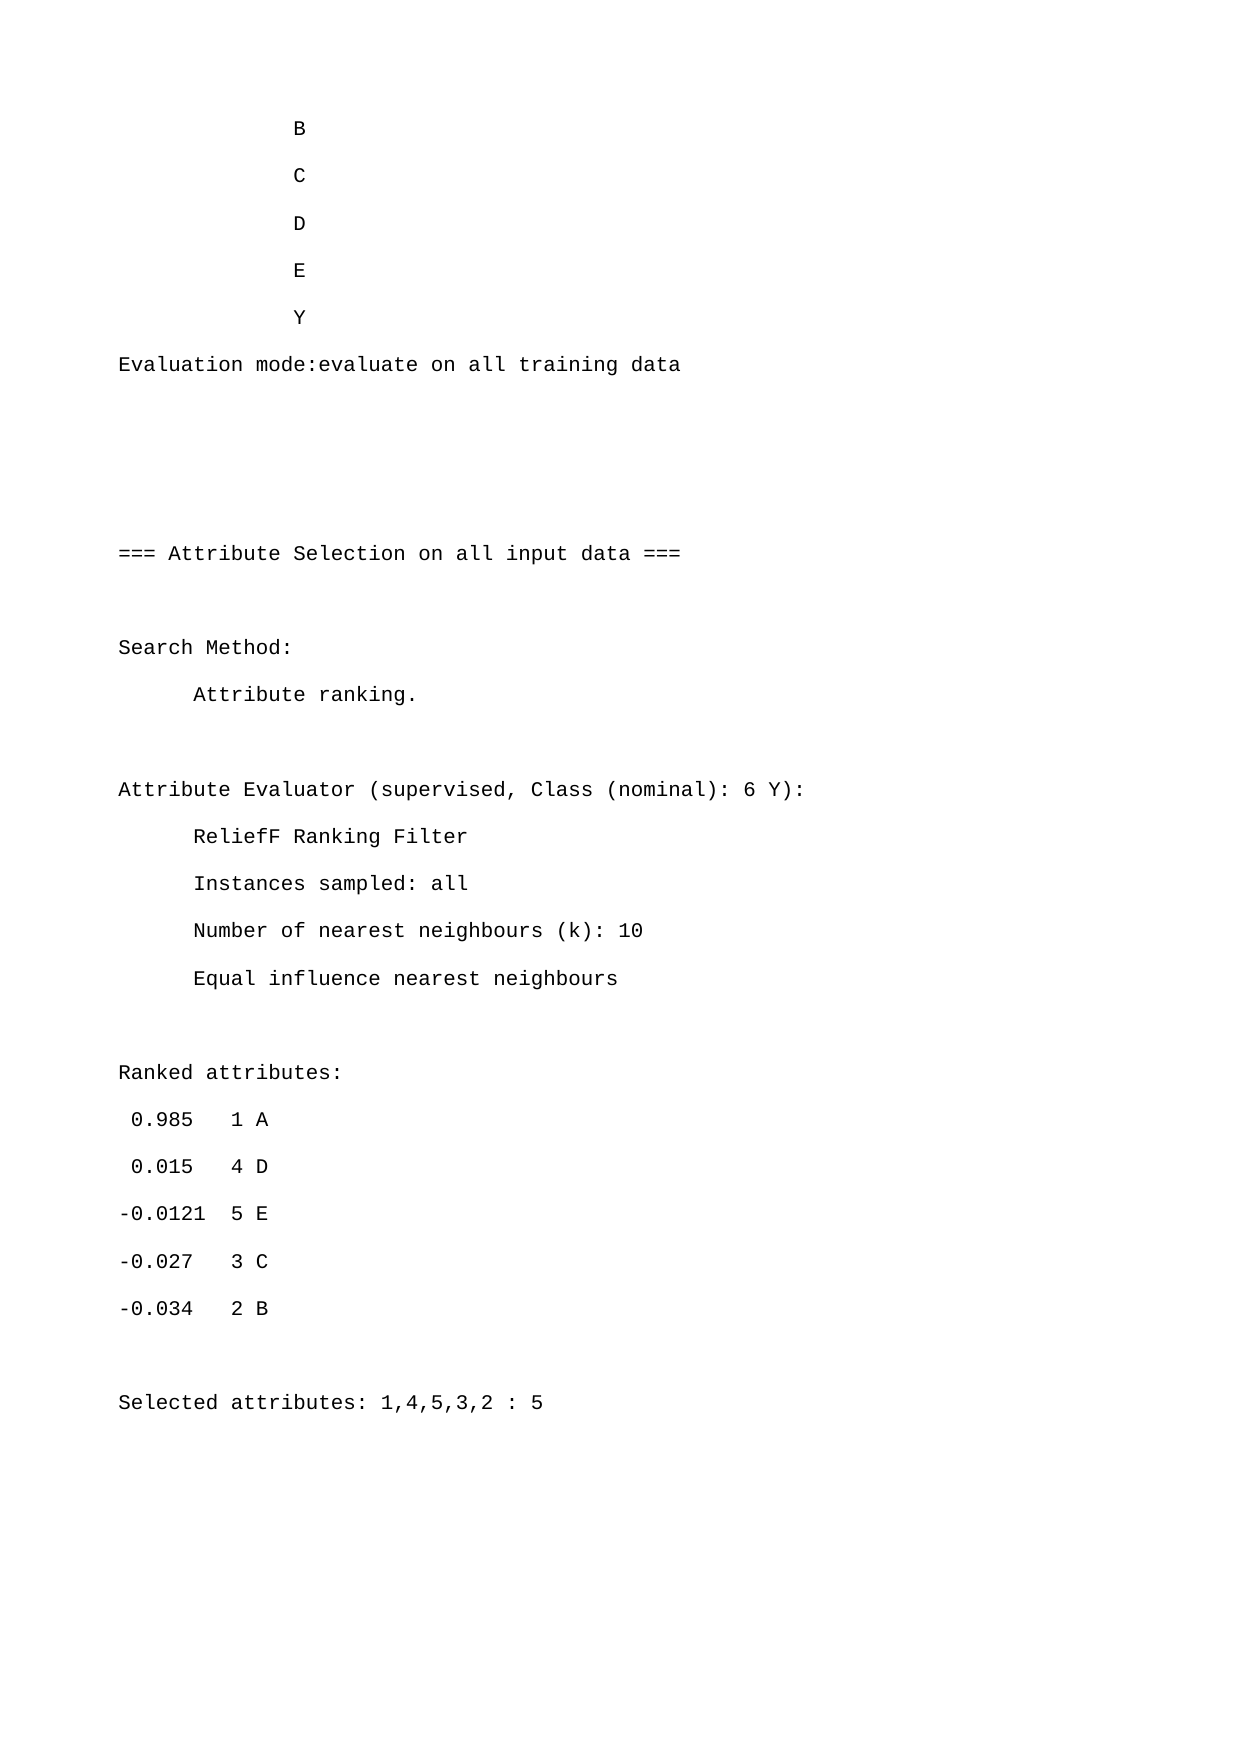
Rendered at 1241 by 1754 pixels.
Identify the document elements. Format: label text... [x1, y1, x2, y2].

text Evaluation mode:evaluate on all training data [118, 354, 1122, 378]
text Attribute ranking. [118, 684, 1122, 708]
text 0.985 1 A [118, 1109, 1122, 1133]
text Ranked attributes: [118, 1062, 1122, 1086]
text D [118, 212, 1122, 236]
text Selected attributes: 1,4,5,3,2 : 5 [118, 1392, 1122, 1416]
text ReliefF Ranking Filter [118, 826, 1122, 849]
text C [118, 165, 1122, 189]
text -0.0121 5 E [118, 1203, 1122, 1227]
text Attribute Evaluator (supervised, Class (nominal): 6 Y): [118, 779, 1122, 802]
text 0.015 4 D [118, 1156, 1122, 1180]
text Number of nearest neighbours (k): 10 [118, 920, 1122, 944]
text Y [118, 307, 1122, 331]
text === Attribute Selection on all input data === [118, 543, 1122, 566]
text -0.034 2 B [118, 1298, 1122, 1321]
text E [118, 260, 1122, 283]
text -0.027 3 C [118, 1251, 1122, 1274]
text Instances sampled: all [118, 873, 1122, 897]
text Search Method: [118, 637, 1122, 661]
text B [118, 118, 1122, 142]
text Equal influence nearest neighbours [118, 967, 1122, 991]
